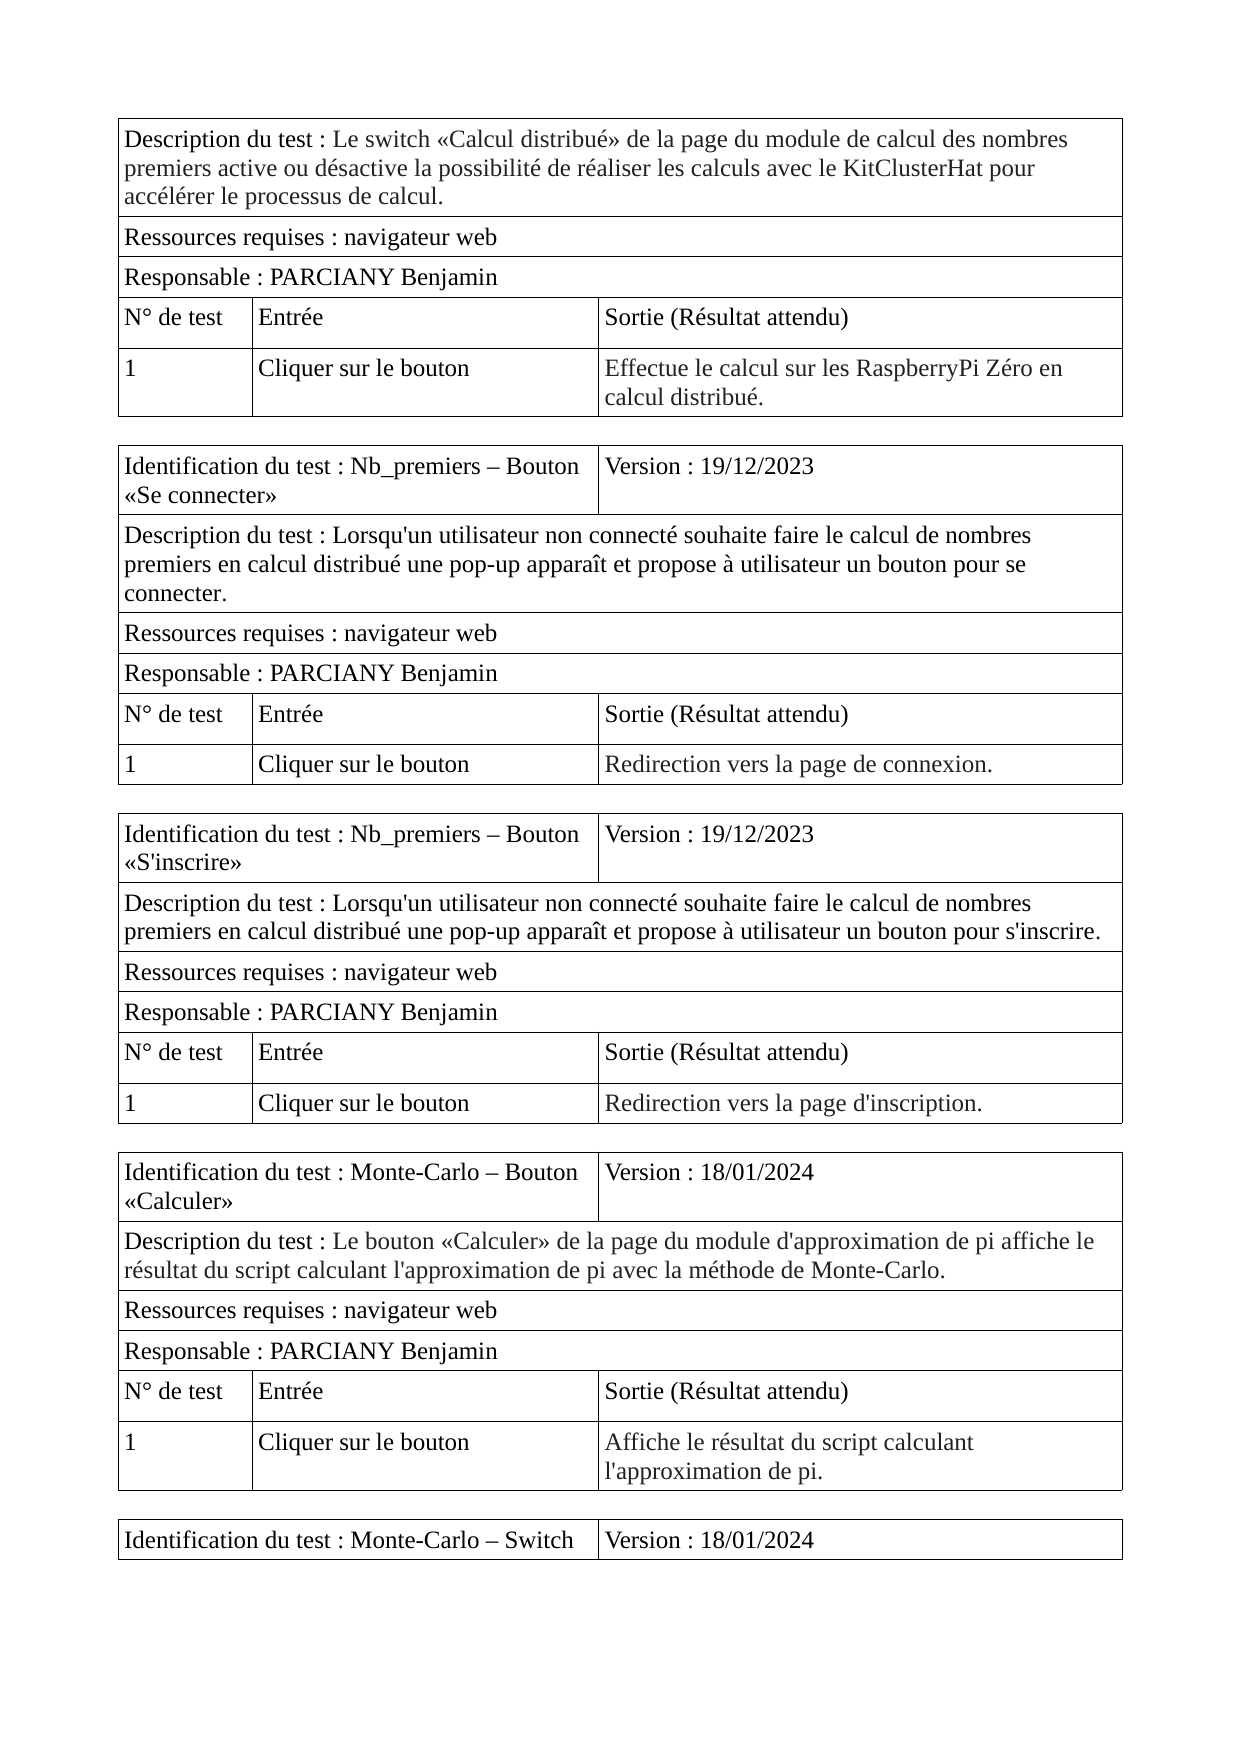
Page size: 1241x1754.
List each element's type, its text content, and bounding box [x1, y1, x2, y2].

table_cell N° de test [119, 694, 252, 744]
table_cell Ressources requises : navigateur web [119, 1291, 1122, 1330]
table_cell Cliquer sur le bouton [253, 349, 598, 416]
table_cell 1 [119, 349, 252, 416]
table_cell Entrée [253, 694, 598, 744]
table_cell 1 [119, 1422, 252, 1490]
table_cell Sortie (Résultat attendu) [599, 1371, 1122, 1421]
table_cell Sortie (Résultat attendu) [599, 298, 1122, 347]
table_cell Responsable : PARCIANY Benjamin [119, 992, 1122, 1032]
table_cell Description du test : Le bouton «Calculer» de la page du module d'approximation de pi affiche le résultat du script calculant l'approximation de pi avec la méthode de Monte-Carlo. [119, 1222, 1122, 1290]
table_header Version : 18/01/2024 [599, 1153, 1122, 1221]
table_cell 1 [119, 745, 252, 784]
table_cell Effectue le calcul sur les RaspberryPi Zéro en calcul distribué. [599, 349, 1122, 416]
table_header Identification du test : Nb_premiers – Bouton «S'inscrire» [119, 814, 598, 882]
table_cell Cliquer sur le bouton [253, 745, 598, 784]
table_header Identification du test : Monte-Carlo – Bouton «Calculer» [119, 1153, 598, 1221]
table_cell Redirection vers la page de connexion. [599, 745, 1122, 784]
table_cell N° de test [119, 298, 252, 347]
table_cell N° de test [119, 1371, 252, 1421]
table_cell Ressources requises : navigateur web [119, 613, 1122, 652]
table_cell Ressources requises : navigateur web [119, 952, 1122, 991]
table_cell Responsable : PARCIANY Benjamin [119, 257, 1122, 297]
table_header Identification du test : Nb_premiers – Bouton «Se connecter» [119, 446, 598, 514]
table_header Identification du test : Monte-Carlo – Switch [119, 1520, 598, 1559]
table_cell Entrée [253, 1033, 598, 1082]
table_cell Description du test : Le switch «Calcul distribué» de la page du module de calcul des nombres premiers active ou désactive la possibilité de réaliser les calculs avec le KitClusterHat pour accélérer le processus de calcul. [119, 119, 1122, 216]
table_header Version : 18/01/2024 [599, 1520, 1122, 1559]
table_cell Redirection vers la page d'inscription. [599, 1084, 1122, 1123]
table_cell Affiche le résultat du script calculant l'approximation de pi. [599, 1422, 1122, 1490]
table_cell N° de test [119, 1033, 252, 1082]
table_cell Ressources requises : navigateur web [119, 217, 1122, 256]
table_cell Entrée [253, 1371, 598, 1421]
table_header Version : 19/12/2023 [599, 446, 1122, 514]
table_cell Description du test : Lorsqu'un utilisateur non connecté souhaite faire le calcul de nombres premiers en calcul distribué une pop-up apparaît et propose à utilisateur un bouton pour s'inscrire. [119, 883, 1122, 951]
table_cell Cliquer sur le bouton [253, 1422, 598, 1490]
table_cell 1 [119, 1084, 252, 1123]
table_cell Responsable : PARCIANY Benjamin [119, 1331, 1122, 1370]
table_header Version : 19/12/2023 [599, 814, 1122, 882]
table_cell Sortie (Résultat attendu) [599, 694, 1122, 744]
table_cell Cliquer sur le bouton [253, 1084, 598, 1123]
table_cell Sortie (Résultat attendu) [599, 1033, 1122, 1082]
table_cell Responsable : PARCIANY Benjamin [119, 654, 1122, 693]
table_cell Entrée [253, 298, 598, 347]
table_cell Description du test : Lorsqu'un utilisateur non connecté souhaite faire le calcul de nombres premiers en calcul distribué une pop-up apparaît et propose à utilisateur un bouton pour se connecter. [119, 515, 1122, 612]
